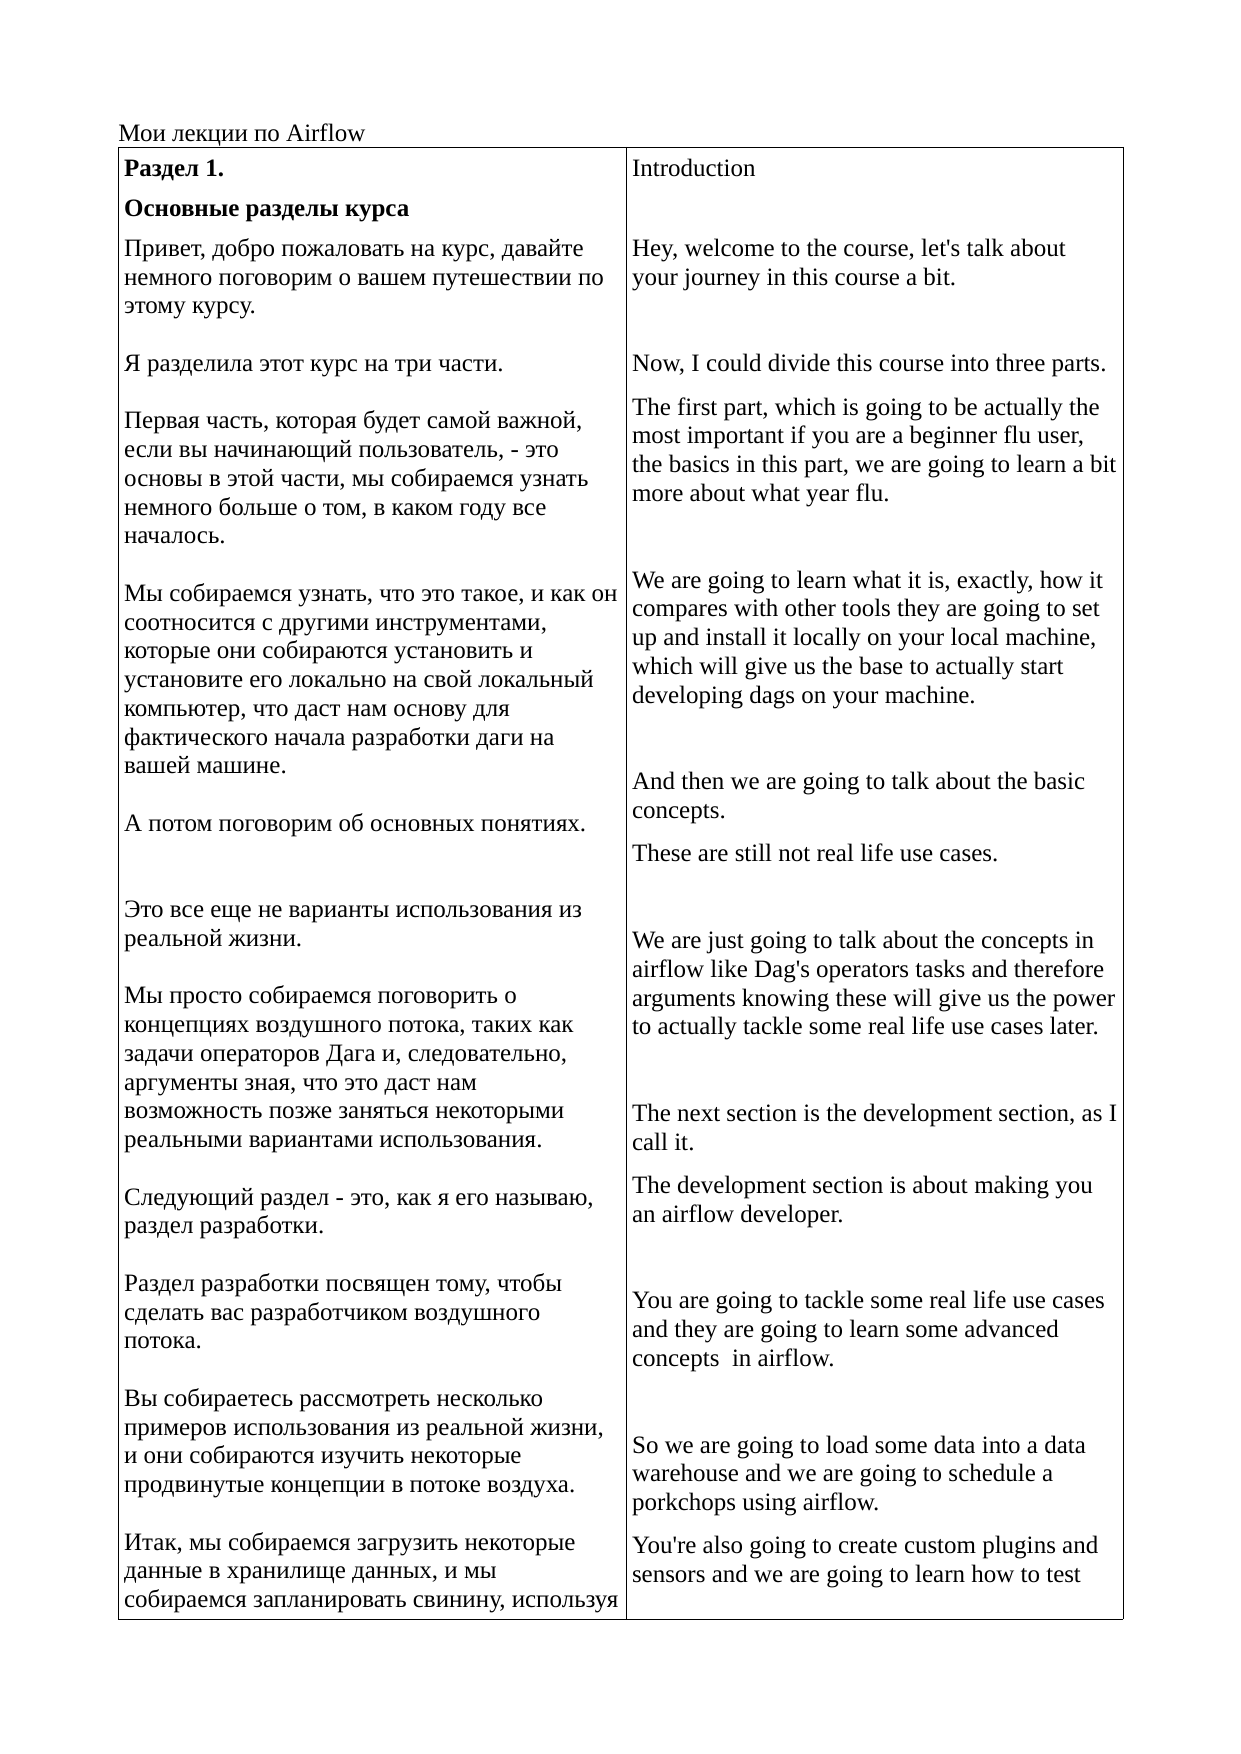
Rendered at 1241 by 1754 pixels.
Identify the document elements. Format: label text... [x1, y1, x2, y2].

table_header Introduction [627, 148, 1123, 187]
text Мои лекции по Airflow [118, 118, 1122, 147]
table_cell Основные разделы курса [119, 187, 626, 227]
table_cell Hey, welcome to the course, let's talk about your journey in this course a bit. Now, I could divide this course into three parts. The first part, which is going to be actually the most important if you are a beginner flu user, the basics in this part, we are going to learn a bit more about what year flu. We are going to learn what it is, exactly, how it compares with other tools they are going to set up and install it locally on your local machine, which will give us the base to actually start developing dags on your machine. And then we are going to talk about the basic concepts. These are still not real life use cases. We are just going to talk about the concepts in airflow like Dag's operators tasks and therefore arguments knowing these will give us the power to actually tackle some real life use cases later. The next section is the development section, as I call it. The development section is about making you an airflow developer. You are going to tackle some real life use cases and they are going to learn some advanced concepts in airflow. So we are going to load some data into a data warehouse and we are going to schedule a porkchops using airflow. You're also going to create custom plugins and sensors and we are going to learn how to test [627, 228, 1123, 1619]
table_header Раздел 1. [119, 148, 626, 187]
table_cell Привет, добро пожаловать на курс, давайте немного поговорим о вашем путешествии по этому курсу. Я разделила этот курс на три части. Первая часть, которая будет самой важной, если вы начинающий пользователь, - это основы в этой части, мы собираемся узнать немного больше о том, в каком году все началось. Мы собираемся узнать, что это такое, и как он соотносится с другими инструментами, которые они собираются установить и установите его локально на свой локальный компьютер, что даст нам основу для фактического начала разработки даги на вашей машине. А потом поговорим об основных понятиях. Это все еще не варианты использования из реальной жизни. Мы просто собираемся поговорить о концепциях воздушного потока, таких как задачи операторов Дага и, следовательно, аргументы зная, что это даст нам возможность позже заняться некоторыми реальными вариантами использования. Следующий раздел - это, как я его называю, раздел разработки. Раздел разработки посвящен тому, чтобы сделать вас разработчиком воздушного потока. Вы собираетесь рассмотреть несколько примеров использования из реальной жизни, и они собираются изучить некоторые продвинутые концепции в потоке воздуха. Итак, мы собираемся загрузить некоторые данные в хранилище данных, и мы собираемся запланировать свинину, используя [119, 228, 626, 1619]
table_cell [627, 187, 1123, 227]
